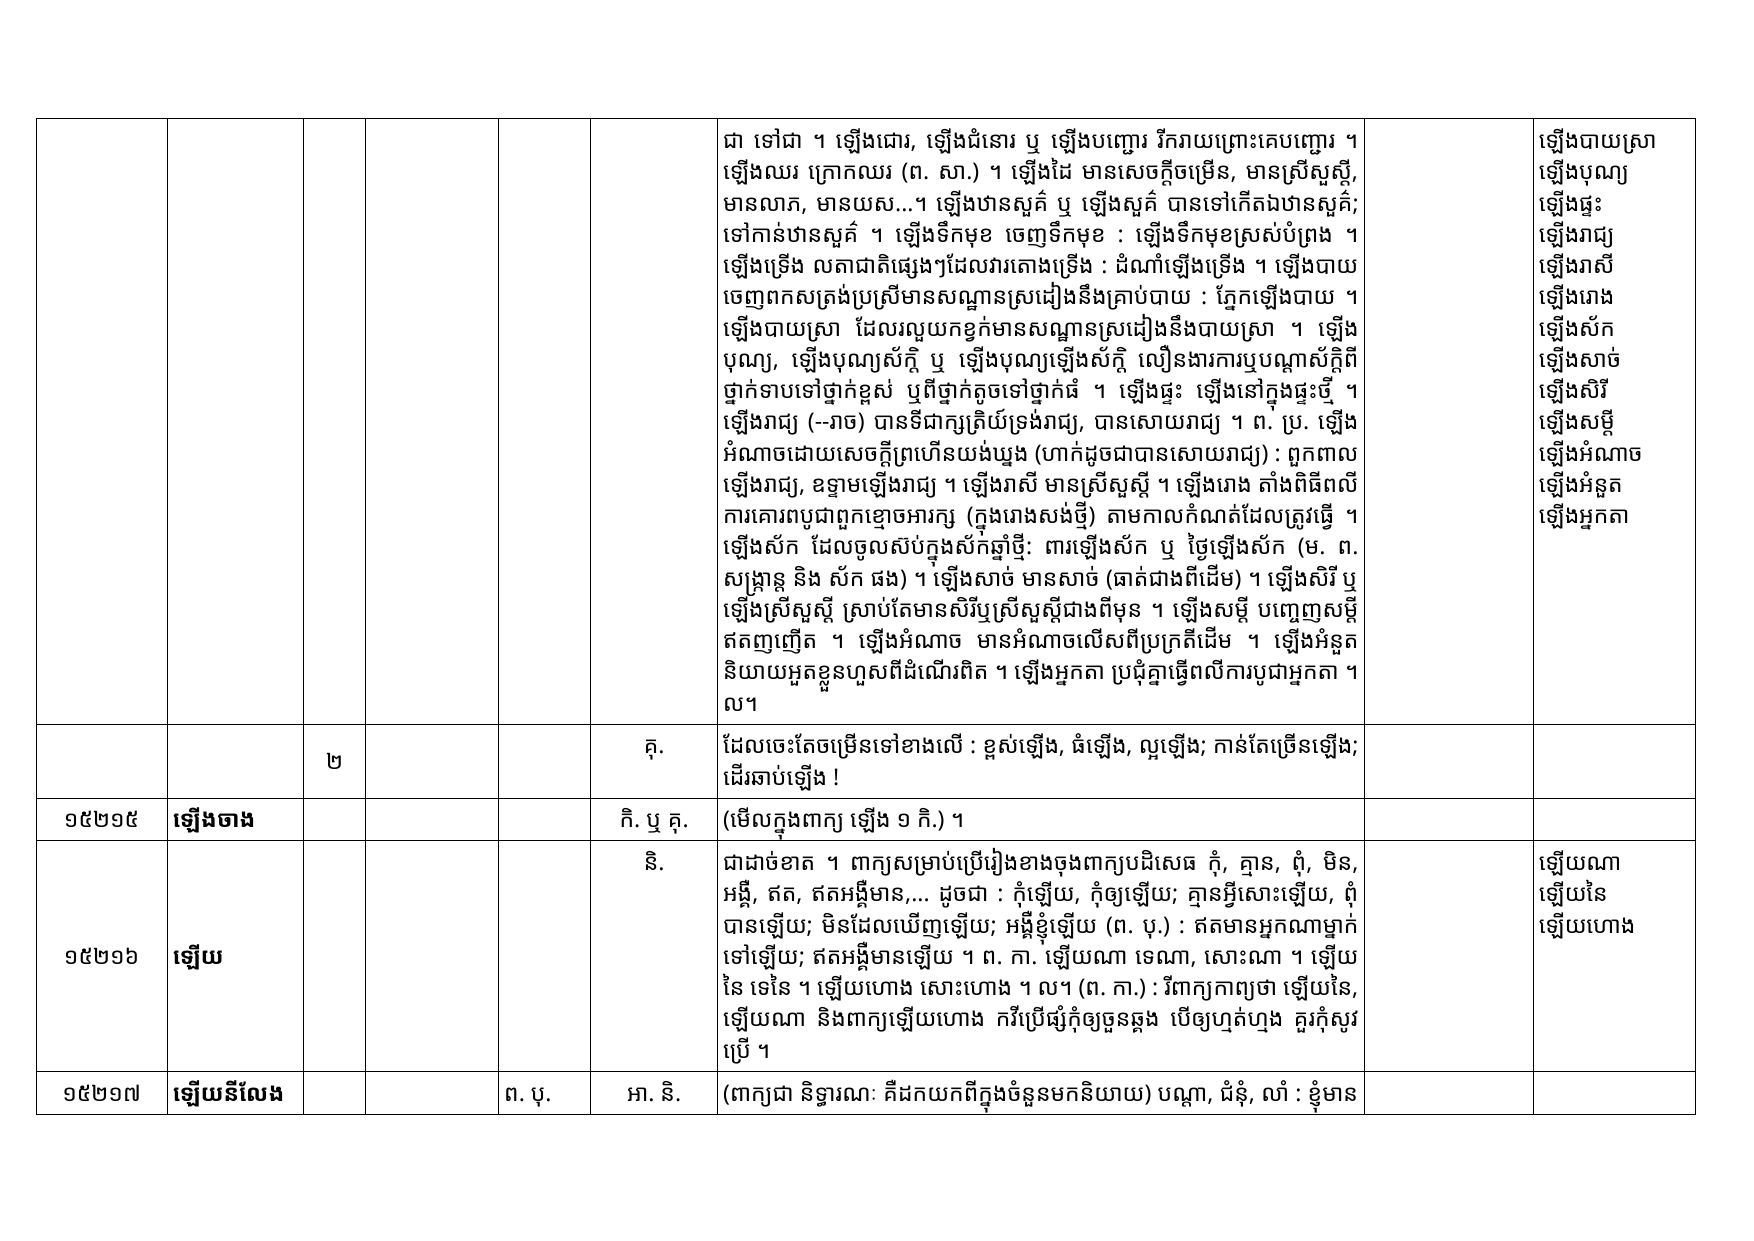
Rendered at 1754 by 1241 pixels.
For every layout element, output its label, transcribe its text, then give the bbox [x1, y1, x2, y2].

table_cell [499, 799, 590, 840]
table_cell (ពាក្យ​ជា និទ្ធារណៈ គឺ​ដក​យក​ពី​ក្នុង​ចំនួន​មក​និយាយ) បណ្តា, ជំនុំ, លាំ : ខ្ញុំ​មាន​កូន​ប្រាំ​នាក់​សុទ្ធ​តែ​ប្រុស, ឡើយនីលែង​កូន​ទាំង​នោះ កូន​ម្នាក់​មិន​ចេះ​អក្សរ (សម័យ​ឥឡូវ​មិន​ដែល​ប្រើ, ប្រើ​ញឹក​ញយ​តែ​ពាក្យ បណ្តា; ឯ​ពាក្យ ជំនុំ ប្រើ​រង្វើល​ៗ) : នារី ២០ នាក់​នាំ​គ្នា​ទៅ​ងូត​ទឹក​ទន្លេ, បណ្តា​នារី​ទាំង ២០ នាក់​នោះ, ក្រពើ​គោះ​ម្នាក់​ស្លាប់​ទៅ, នារី ១៩ នាក់​ត្រឡប់​មក​ផ្ទះ​វិញ ដោយ​សំណោក​ខ្លាំង​ក្រៃ ព្រោះ​អាឡោះ​អាល័យ​នាង​ដែល​ស្លាប់ (បណ្ដា នេះ​ជា អា. និ. និទ្ធារណៈ ប្រើ​ជា​ជំនួស ឡើយនីលែង និង ជំនុំ, លាំ ដែល​បុរាណ​ធ្លាប់​ប្រើ, ព. វ.; កុំ​ប្រើ ក្នុង​បណ្ដា, ក្នុង​ជំនុំ, ក្នុង​លាំ, ក្នុង​ឡើយនីលែង ព្រោះ​ពាក្យ ក្នុង ក៏​ជា អា. និ. ដែរ, បើ​ប្រើ ក្នុង ផ្សំ​ផង​ទៅ​ជា អា. និ. ពីរ​ដង​ប្រគរ​គ្នា; បារ. Parmi) ។ [718, 1072, 1364, 1113]
table_cell [499, 725, 590, 797]
table_cell [366, 725, 498, 797]
table_cell [366, 841, 498, 1071]
table_cell ដែល​ចេះ​តែ​ចម្រើន​ទៅ​ខាង​លើ : ខ្ពស់​ឡើង, ធំ​ឡើង, ល្អ​ឡើង; កាន់​តែ​ច្រើន​ឡើង; ដើរ​ឆាប់​ឡើង ! [718, 725, 1364, 797]
table_cell ជា​ដាច់​ខាត ។ ពាក្យ​សម្រាប់​ប្រើ​រៀង​ខាង​ចុង​ពាក្យ​បដិសេធ កុំ, គ្មាន, ពុំ, មិន, អង្គឺ, ឥត, ឥត​អង្គឺ​មាន,... ដូច​ជា : កុំ​ឡើយ, កុំ​ឲ្យ​ឡើយ; គ្មាន​អ្វី​សោះ​ឡើយ, ពុំ​បាន​ឡើយ; មិន​ដែល​ឃើញ​ឡើយ; អង្គឺ​ខ្ញុំ​ឡើយ (ព. បុ.) : ឥត​មាន​អ្នក​ណា​ម្នាក់​ទៅ​ឡើយ; ឥត​អង្គឺ​មាន​ឡើយ ។ ព. កា. ឡើយ​ណា ទេ​ណា, សោះ​ណា ។ ឡើយ​នៃ ទេ​នៃ ។ ឡើយ​ហោង សោះ​ហោង ។ ល។ (ព. កា.) : រី​ពាក្យ​កាព្យ​ថា ឡើយ​នៃ, ឡើយ​ណា និង​ពាក្យ​ឡើយ​ហោង កវី​ប្រើ​ផ្សំ​កុំ​ឲ្យ​ចួន​ឆ្គង បើ​ឲ្យ​ហ្មត់ហ្មង គួរ​កុំ​សូវ​ប្រើ ។ [718, 841, 1364, 1071]
table_cell កិ. ឬ គុ. [591, 799, 717, 840]
table_cell [499, 119, 590, 723]
table_cell ទៅ​ខាង​លើ, ទៅ​ពី​ក្រោម​ទៅ​លើ (ទីទៃ​ពី​ចុះ) : ឡើង​ជណ្តើរ ។ ស្ទុះ​ខ្ពស់​ទៅ​លើ : ខ្លែង​ឡើង ។ ចាប់​តោង​ជាន់​ប្រវា​ទៅ​លើ : ឡើង​ដើម​ឈើ, ឡើង​ត្នោត។ ចាប់​តោង​លូត​ទៅ​លើ : ម្លូ​ឡើង​ជន្លង់, សណ្តែក​ឡើង​ទ្រើង ។ ជន់​ចម្រើន​ទឹក​ខ្ពស់​ឬ​ជ្រៅ : ទឹក​ឡើង (ព. ផ្ទ. ទឹក​ស្រក)។ ប៉ោង​សាច់​ខ្ពស់​ជាង​ប្រក្រតី : នំ​អាកោ​ឡើង។ ស្ទុះ​ពី​ក្រោម​មក​លើ : ស្លេស្ម៍​ឡើង ។ ភ្ញាក់​ហើយ​ក្រោក​ពី​ដេក : ឡើង​ពី​ដេក (ព. សា.) ។ល។ ឡើង-ក ដែល​មាន​ក​និង​បូគ​ធំ : គោ​ឡង-ក ។ ឡើង​គណ (--គន់) ឡើង​គណៈ គឺ​ចូល​ទៅ​រក​លោក​ជា​កំណាន់​ខែត្រ​សាក​សួរ​ធម៌​វិន័យ (ចំពោះ​តែ​បព្វជិត​ក្នុង​កម្ពុជ​រដ្ឋ​សម័យ​ពី​ដើម) ។ ឡើង​ចាង ឬ​ឡើង​ចិត្ត​ឡើង​ចាង បាន​ចិត្ត​ទ្រើស​ឃ្នង, ទ្រនង់​មិន​សូវ​កោត​ក្រែង, មិន​សូវ​ស្ដាប់​បង្គាប់ : ថ្នម​កូន​ហួស​ពេក​ទាល់​តែ​ឡើង​ចាង​អស់; វា​ឡើង​ចិត្ត​ឡើង​ចាង​ច្រងេងច្រងាង​អស់​ទៅ​ហើយ ឥត​ស្ដាប់​បង្គាប់​ទេ !; មាតា​បិតា មិន​ស្ដី​មិន​ថា មិន​គិត​រាក់​ជ្រៅ បណ្ដោយ​ឲ្យ​កូន រហូត​ដល់​ចៅ ឡើង​ចាង​ឃោរឃៅ ប្រដៅ​អស់​កើត ។ ឡើង​ចិត្ត ឬ​ឡើង​ទឹក​ចិត្ត បាន​ចិត្ត ។ ឡើង​ជន្លង់ លតា​ជាតិ​ផ្សេង​ៗ​ដែល​វារ​តោង​ជន្លង់ : ម្លូ​ជា​ដំណាំ​ឡើង​ជន្លង់ ។ ឡើង​ជា ទៅ​ជា ។ ឡើង​ជោរ, ឡើង​ជំនោរ ឬ ឡើង​បញ្ជោរ រីករាយ​ព្រោះ​គេ​បញ្ជោរ ។ ឡើង​ឈរ ក្រោក​ឈរ (ព. សា.) ។ ឡើង​ដៃ មាន​សេចក្ដី​ចម្រើន, មាន​ស្រី​សួស្ដី, មាន​លាភ, មាន​យស...។ ឡើង​ឋាន​សួគ៌ ឬ ឡើង​សួគ៌ បាន​ទៅ​កើត​ឯ​ឋាន​សួគ៌; ទៅ​កាន់​ឋាន​សួគ៌ ។ ឡើង​ទឹក​មុខ ចេញ​ទឹក​មុខ : ឡើង​ទឹក​មុខ​ស្រស់​បំព្រង ។ ឡើង​ទ្រើង លតា​ជា​តិ​ផ្សេង​ៗ​ដែល​វារ​តោង​ទ្រើង : ដំណាំ​ឡើង​ទ្រើង ។ ឡើង​បាយ ចេញ​ពក​ស​ត្រង់​ប្រស្រី​មាន​សណ្ឋាន​ស្រដៀង​នឹង​គ្រាប់​បាយ : ភ្នែក​ឡើង​បាយ ។ ឡើង​បាយ​ស្រា ដែល​រលួយ​កខ្វក់​មាន​សណ្ឋាន​ស្រដៀង​នឹង​បាយ​ស្រា ។ ឡើង​បុណ្យ, ឡើង​បុណ្យ​ស័ក្តិ ឬ ឡើង​បុណ្យ​ឡើង​ស័ក្តិ លឿន​ងារ​ការ​ឬ​បណ្ដា​ស័ក្តិ​ពី​ថ្នាក់​ទាប​ទៅ​ថ្នាក់​ខ្ពស់ ឬ​ពី​ថ្នាក់​តូច​ទៅ​ថ្នាក់​ធំ ។ ឡើង​ផ្ទះ ឡើង​នៅ​ក្នុង​ផ្ទះ​ថ្មី ។ ឡើង​រាជ្យ (--រាច) បាន​ទី​ជា​ក្សត្រិយ៍​ទ្រង់​រាជ្យ, បាន​សោយ​រាជ្យ ។ ព. ប្រ. ឡើង​អំណាច​ដោយ​សេចក្ដី​ព្រហើន​យង់ឃ្នង (ហាក់​ដូច​ជា​បាន​សោយ​រាជ្យ) : ពួក​ពាល​ឡើង​រាជ្យ, ឧទ្ទាម​ឡើង​រាជ្យ ។ ឡើង​រាសី មាន​ស្រី​សួស្ដី ។ ឡើង​រោង តាំង​ពិធី​ពលី​ការ​គោរព​បូជា​ពួក​ខ្មោច​អារក្ស (ក្នុង​រោង​សង់​ថ្មី) តាម​កាល​កំណត់​ដែល​ត្រូវ​ធ្វើ ។ ឡើង​ស័ក ដែល​ចូល​ស៊ប់​ក្នុង​ស័ក​ឆ្នាំ​ថ្មី: ពារ​ឡើង​ស័ក ឬ ថ្ងៃ​ឡើង​ស័ក (ម. ព. សង្រ្កាន្ត និង ស័ក ផង) ។ ឡើង​សាច់ មាន​សាច់ (ធាត់​ជាង​ពី​ដើម) ។ ឡើង​សិរី ឬ ឡើង​ស្រី​សួស្ដី ស្រាប់​តែ​មាន​សិរី​ឬ​ស្រី​សួស្ដី​ជាង​ពី​មុន ។ ឡើង​សម្ដី បញ្ចេញ​សម្ដី​ឥត​ញញើត ។ ឡើង​អំណាច មាន​អំណាច​លើស​ពី​ប្រក្រតី​ដើម ។ ឡើង​អំនួត និយាយ​អួត​ខ្លួន​ហួស​ពី​ដំណើរ​ពិត ។ ឡើង​អ្នកតា ប្រជុំ​គ្នា​ធ្វើ​ពលី​ការ​បូជា​អ្នកតា ។ល។ [718, 119, 1364, 723]
table_cell [168, 119, 303, 723]
table_cell ២ [304, 725, 365, 797]
table_cell [499, 841, 590, 1071]
table_cell ១៥២១៧ [37, 1072, 167, 1113]
table_cell [168, 725, 303, 797]
table_cell [304, 1072, 365, 1113]
table_cell ១៥២១៦ [37, 841, 167, 1071]
table_cell ឡើយ [168, 841, 303, 1071]
table_cell [37, 119, 167, 723]
table_cell [591, 119, 717, 723]
table_cell ព. បុ. [499, 1072, 590, 1113]
table_cell [1534, 799, 1695, 840]
table_cell គុ. [591, 725, 717, 797]
table_cell [366, 1072, 498, 1113]
table_cell អា. និ. [591, 1072, 717, 1113]
table_cell ឡើយនីលែង [168, 1072, 303, 1113]
table_cell [1365, 725, 1533, 797]
table_cell ១៥២១៥ [37, 799, 167, 840]
table_cell [1365, 799, 1533, 840]
table_cell [37, 725, 167, 797]
table_cell [1365, 1072, 1533, 1113]
table_cell [304, 841, 365, 1071]
table_cell [1534, 725, 1695, 797]
table_cell និ. [591, 841, 717, 1071]
table_cell ឡើង​ចាង [168, 799, 303, 840]
table_cell [1365, 119, 1533, 723]
table_cell (មើល​ក្នុង​ពាក្យ ឡើង ១ កិ.) ។ [718, 799, 1364, 840]
table_cell [366, 119, 498, 723]
table_cell [1534, 1072, 1695, 1113]
table_cell [1365, 841, 1533, 1071]
table_cell [304, 119, 365, 723]
table_cell ឡើយ​ណា ឡើយ​នៃ ឡើយ​ហោង [1534, 841, 1695, 1071]
table_cell ឡើង​បាយ​ស្រា ឡើង​បុណ្យ ឡើង​ផ្ទះ ឡើង​រាជ្យ ឡើង​រាសី ឡើង​រោង ឡើង​ស័ក ឡើង​សាច់ ឡើង​សិរី ឡើង​សម្ដី ឡើង​អំណាច ឡើង​អំនួត ឡើង​អ្នកតា [1534, 119, 1695, 723]
table_cell [304, 799, 365, 840]
table_cell [366, 799, 498, 840]
